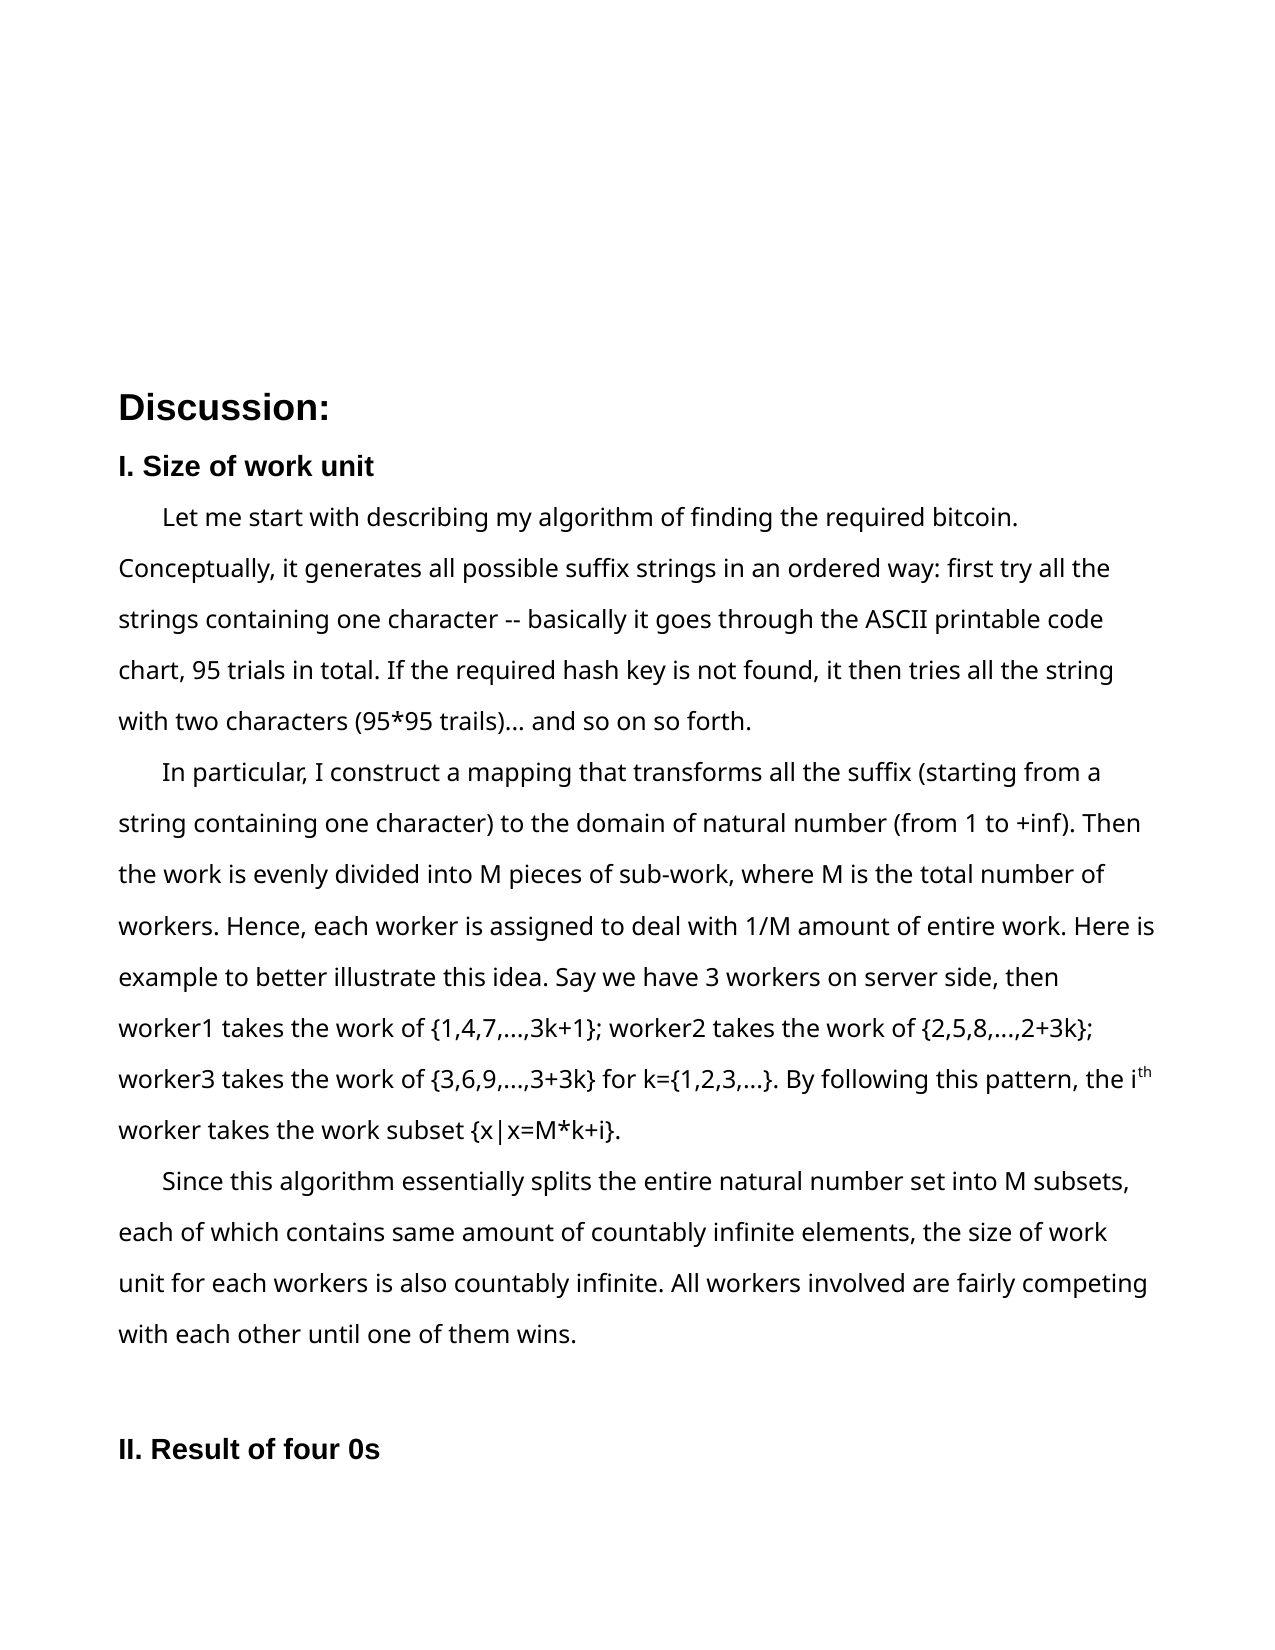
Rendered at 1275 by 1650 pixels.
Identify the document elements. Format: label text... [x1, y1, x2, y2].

text Discussion: [118, 385, 1157, 428]
text In particular, I construct a mapping that transforms all the suffix (starting from a string containing one character) to the domain of natural number (from 1 to +inf). Then the work is evenly divided into M pieces of sub-work, where M is the total number of workers. Hence, each worker is assigned to deal with 1/M amount of entire work. Here is example to better illustrate this idea. Say we have 3 workers on server side, then worker1 takes the work of {1,4,7,...,3k+1}; worker2 takes the work of {2,5,8,...,2+3k}; worker3 takes the work of {3,6,9,...,3+3k} for k={1,2,3,...}. By following this pattern, the ith worker takes the work subset {x|x=M*k+i}. [118, 755, 1157, 1146]
text Since this algorithm essentially splits the entire natural number set into M subsets, each of which contains same amount of countably infinite elements, the size of work unit for each workers is also countably infinite. All workers involved are fairly competing with each other until one of them wins. [118, 1163, 1157, 1351]
text Let me start with describing my algorithm of finding the required bitcoin. Conceptually, it generates all possible suffix strings in an ordered way: first try all the strings containing one character -- basically it goes through the ASCII printable code chart, 95 trials in total. If the required hash key is not found, it then tries all the string with two characters (95*95 trails)... and so on so forth. [118, 500, 1157, 738]
text II. Result of four 0s [118, 1432, 1157, 1466]
text I. Size of work unit [118, 449, 1157, 483]
